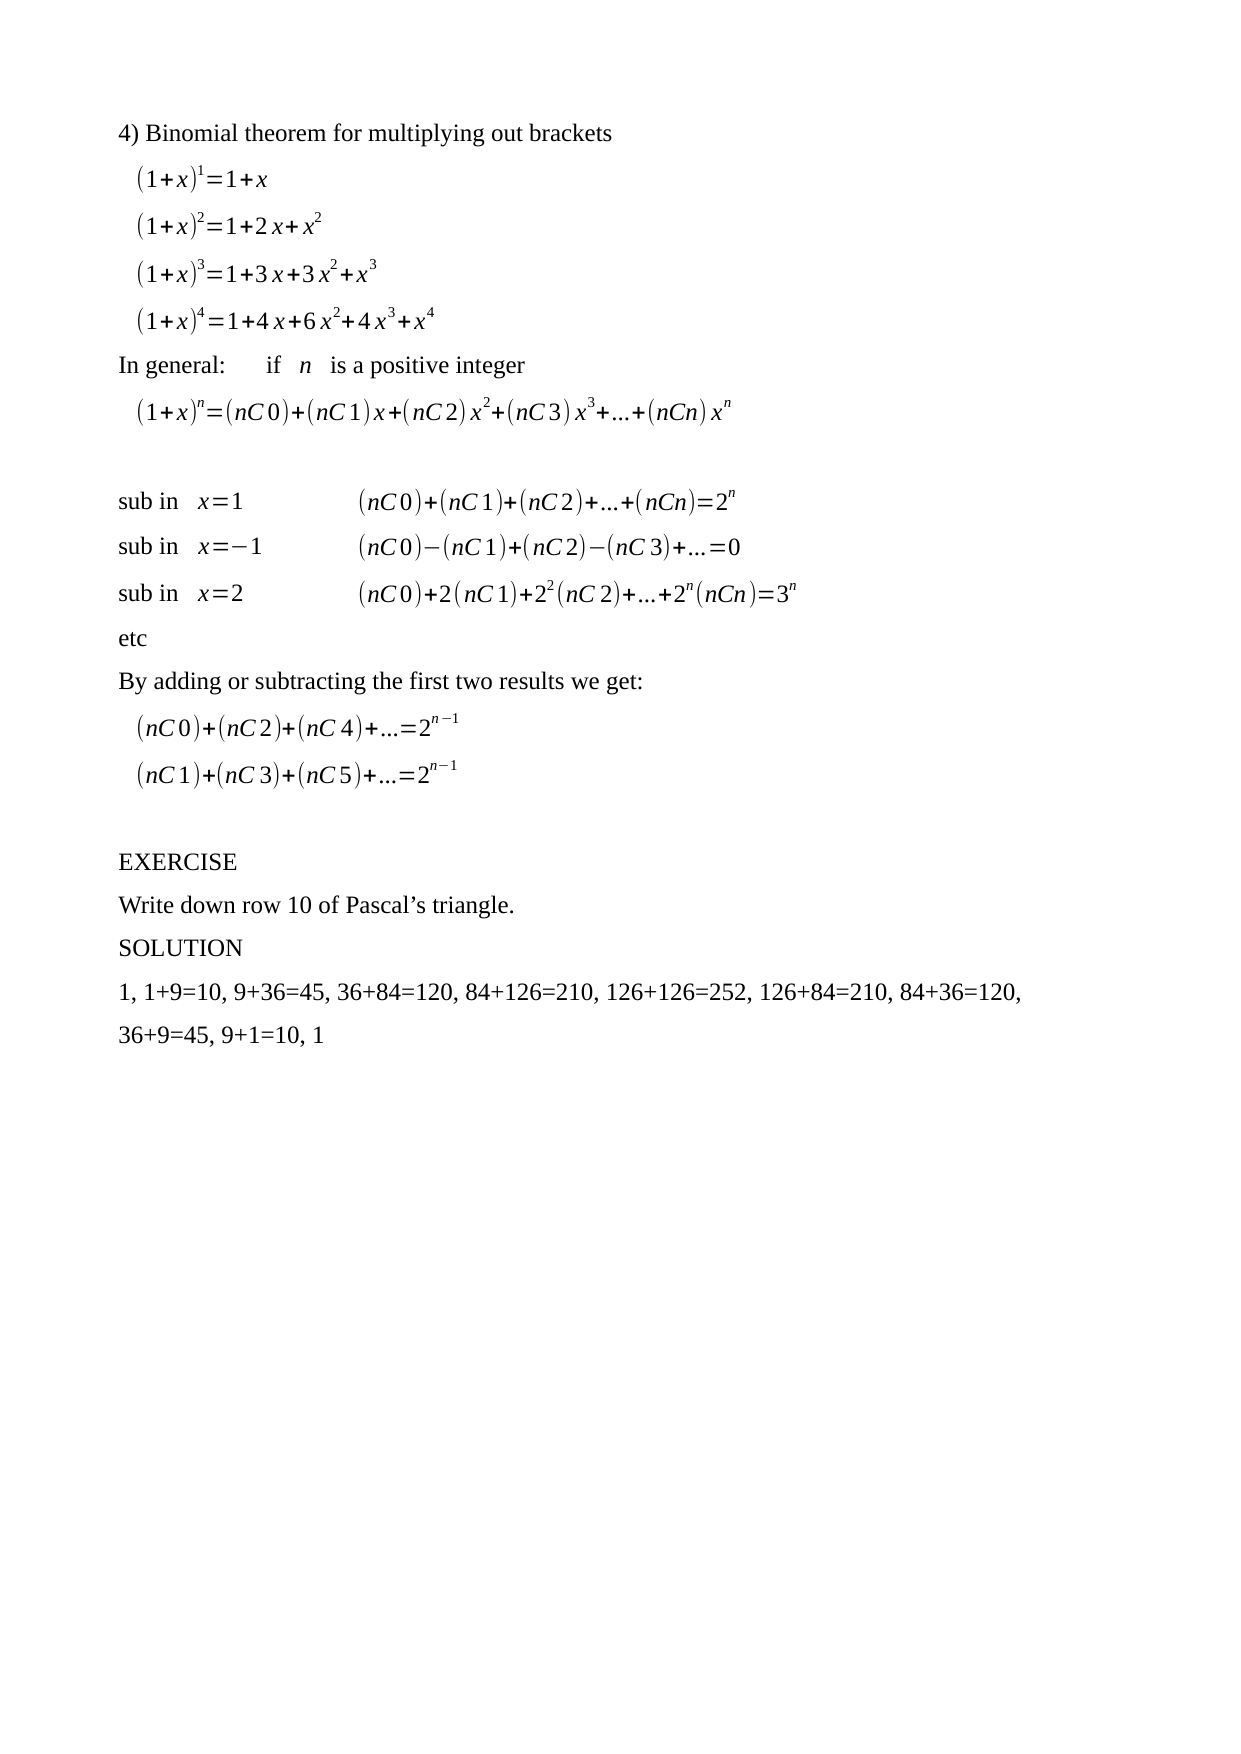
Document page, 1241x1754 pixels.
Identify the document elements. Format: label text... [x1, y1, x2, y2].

text EXERCISE [118, 847, 1122, 876]
text Write down row 10 of Pascal’s triangle. [118, 890, 1122, 919]
text etc [118, 623, 1122, 652]
text sub in [118, 576, 1122, 609]
text 1, 1+9=10, 9+36=45, 36+84=120, 84+126=210, 126+126=252, 126+84=210, 84+36=120, 36+9=45, 9+1=10, 1 [118, 977, 1122, 1048]
text In general: ifis a positive integer [118, 350, 1122, 379]
text sub in [118, 531, 1122, 562]
text 4) Binomial theorem for multiplying out brackets [118, 118, 1122, 147]
text SOLUTION [118, 933, 1122, 962]
text By adding or subtracting the first two results we get: [118, 666, 1122, 695]
text sub in [118, 484, 1122, 517]
